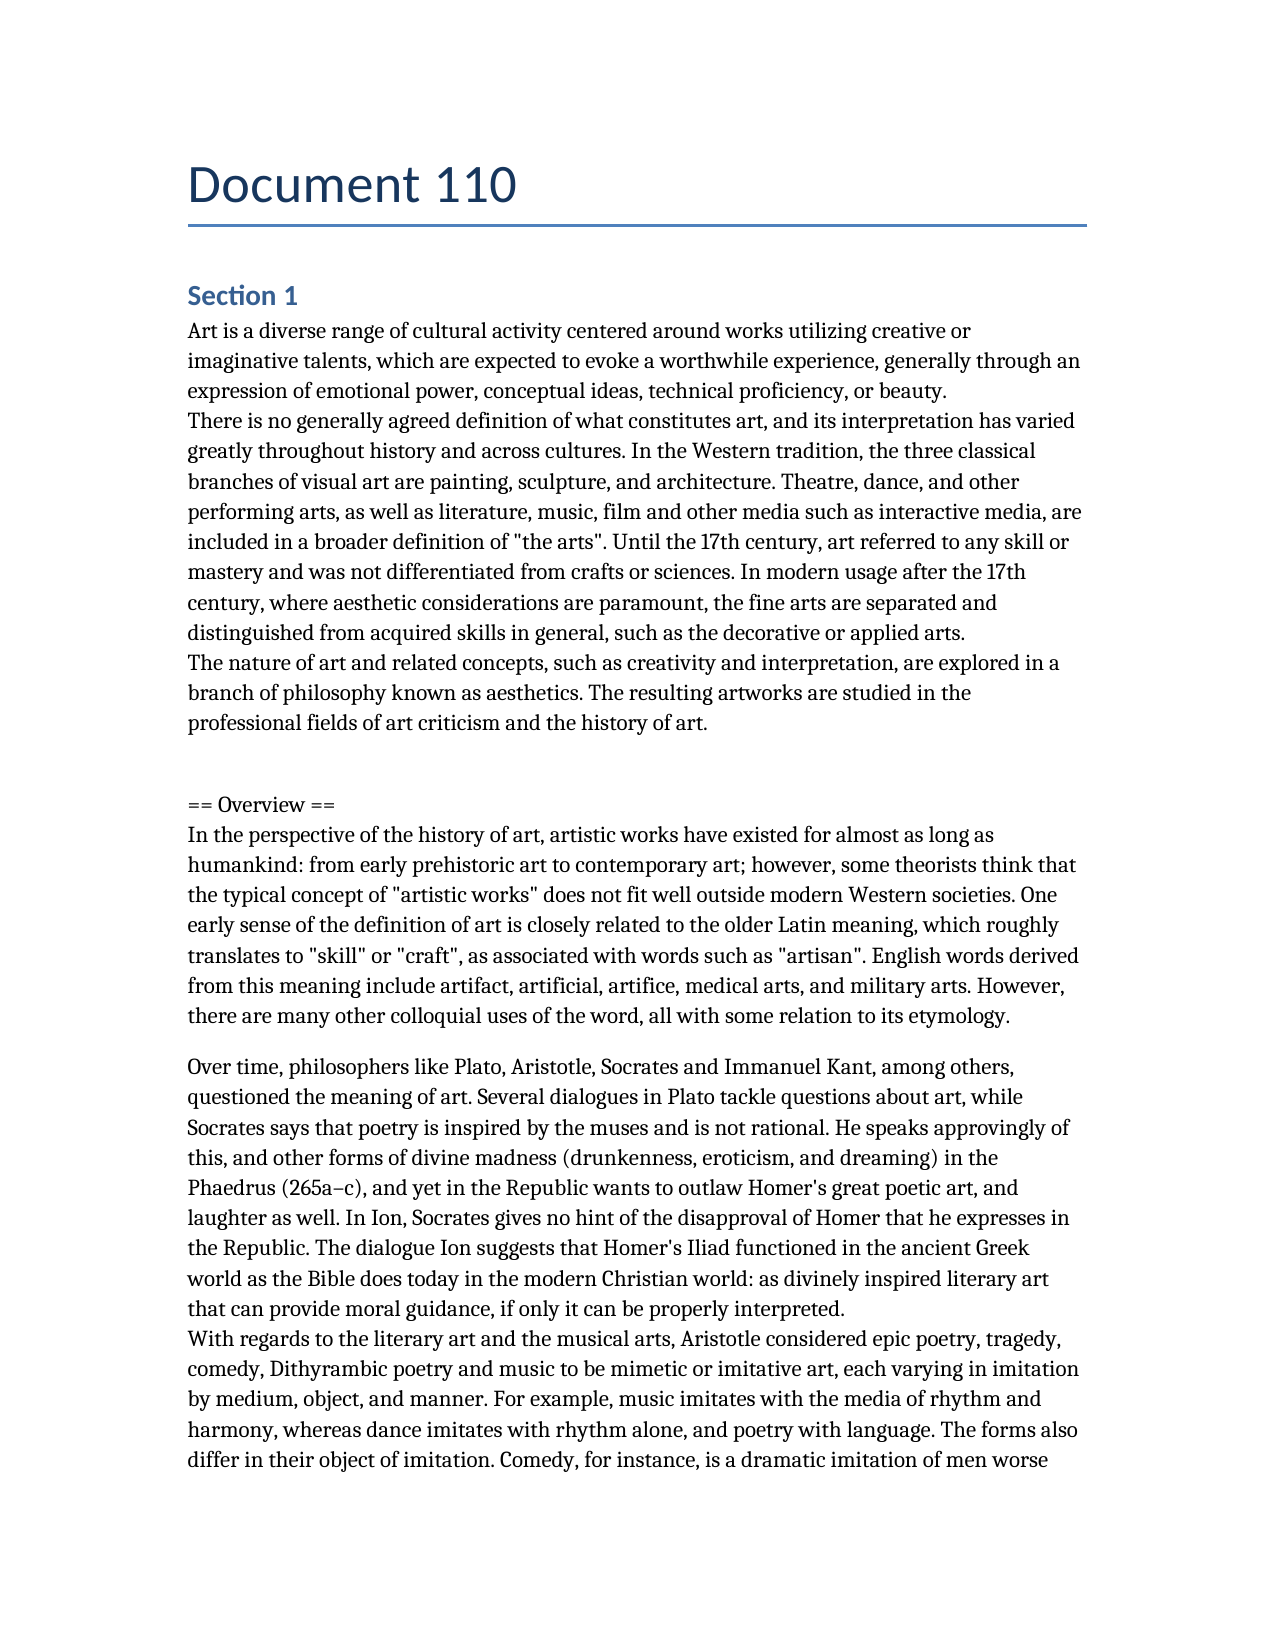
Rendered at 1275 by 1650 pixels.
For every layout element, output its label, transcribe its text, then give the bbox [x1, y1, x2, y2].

title Document 110 [187, 150, 1087, 227]
text Art is a diverse range of cultural activity centered around works utilizing creative or imaginative talents, which are expected to evoke a worthwhile experience, generally through an expression of emotional power, conceptual ideas, technical proficiency, or beauty. There is no generally agreed definition of what constitutes art, and its interpretation has varied greatly throughout history and across cultures. In the Western tradition, the three classical branches of visual art are painting, sculpture, and architecture. Theatre, dance, and other performing arts, as well as literature, music, film and other media such as interactive media, are included in a broader definition of "the arts". Until the 17th century, art referred to any skill or mastery and was not differentiated from crafts or sciences. In modern usage after the 17th century, where aesthetic considerations are paramount, the fine arts are separated and distinguished from acquired skills in general, such as the decorative or applied arts. The nature of art and related concepts, such as creativity and interpretation, are explored in a branch of philosophy known as aesthetics. The resulting artworks are studied in the professional fields of art criticism and the history of art. [187, 317, 1087, 737]
text Over time, philosophers like Plato, Aristotle, Socrates and Immanuel Kant, among others, questioned the meaning of art. Several dialogues in Plato tackle questions about art, while Socrates says that poetry is inspired by the muses and is not rational. He speaks approvingly of this, and other forms of divine madness (drunkenness, eroticism, and dreaming) in the Phaedrus (265a–c), and yet in the Republic wants to outlaw Homer's great poetic art, and laughter as well. In Ion, Socrates gives no hint of the disapproval of Homer that he expresses in the Republic. The dialogue Ion suggests that Homer's Iliad functioned in the ancient Greek world as the Bible does today in the modern Christian world: as divinely inspired literary art that can provide moral guidance, if only it can be properly interpreted. With regards to the literary art and the musical arts, Aristotle considered epic poetry, tragedy, comedy, Dithyrambic poetry and music to be mimetic or imitative art, each varying in imitation by medium, object, and manner. For example, music imitates with the media of rhythm and harmony, whereas dance imitates with rhythm alone, and poetry with language. The forms also differ in their object of imitation. Comedy, for instance, is a dramatic imitation of men worse [187, 1054, 1087, 1473]
text == Overview == In the perspective of the history of art, artistic works have existed for almost as long as humankind: from early prehistoric art to contemporary art; however, some theorists think that the typical concept of "artistic works" does not fit well outside modern Western societies. One early sense of the definition of art is closely related to the older Latin meaning, which roughly translates to "skill" or "craft", as associated with words such as "artisan". English words derived from this meaning include artifact, artificial, artifice, medical arts, and military arts. However, there are many other colloquial uses of the word, all with some relation to its etymology. [187, 761, 1087, 1029]
subtitle Section 1 [187, 277, 1087, 312]
